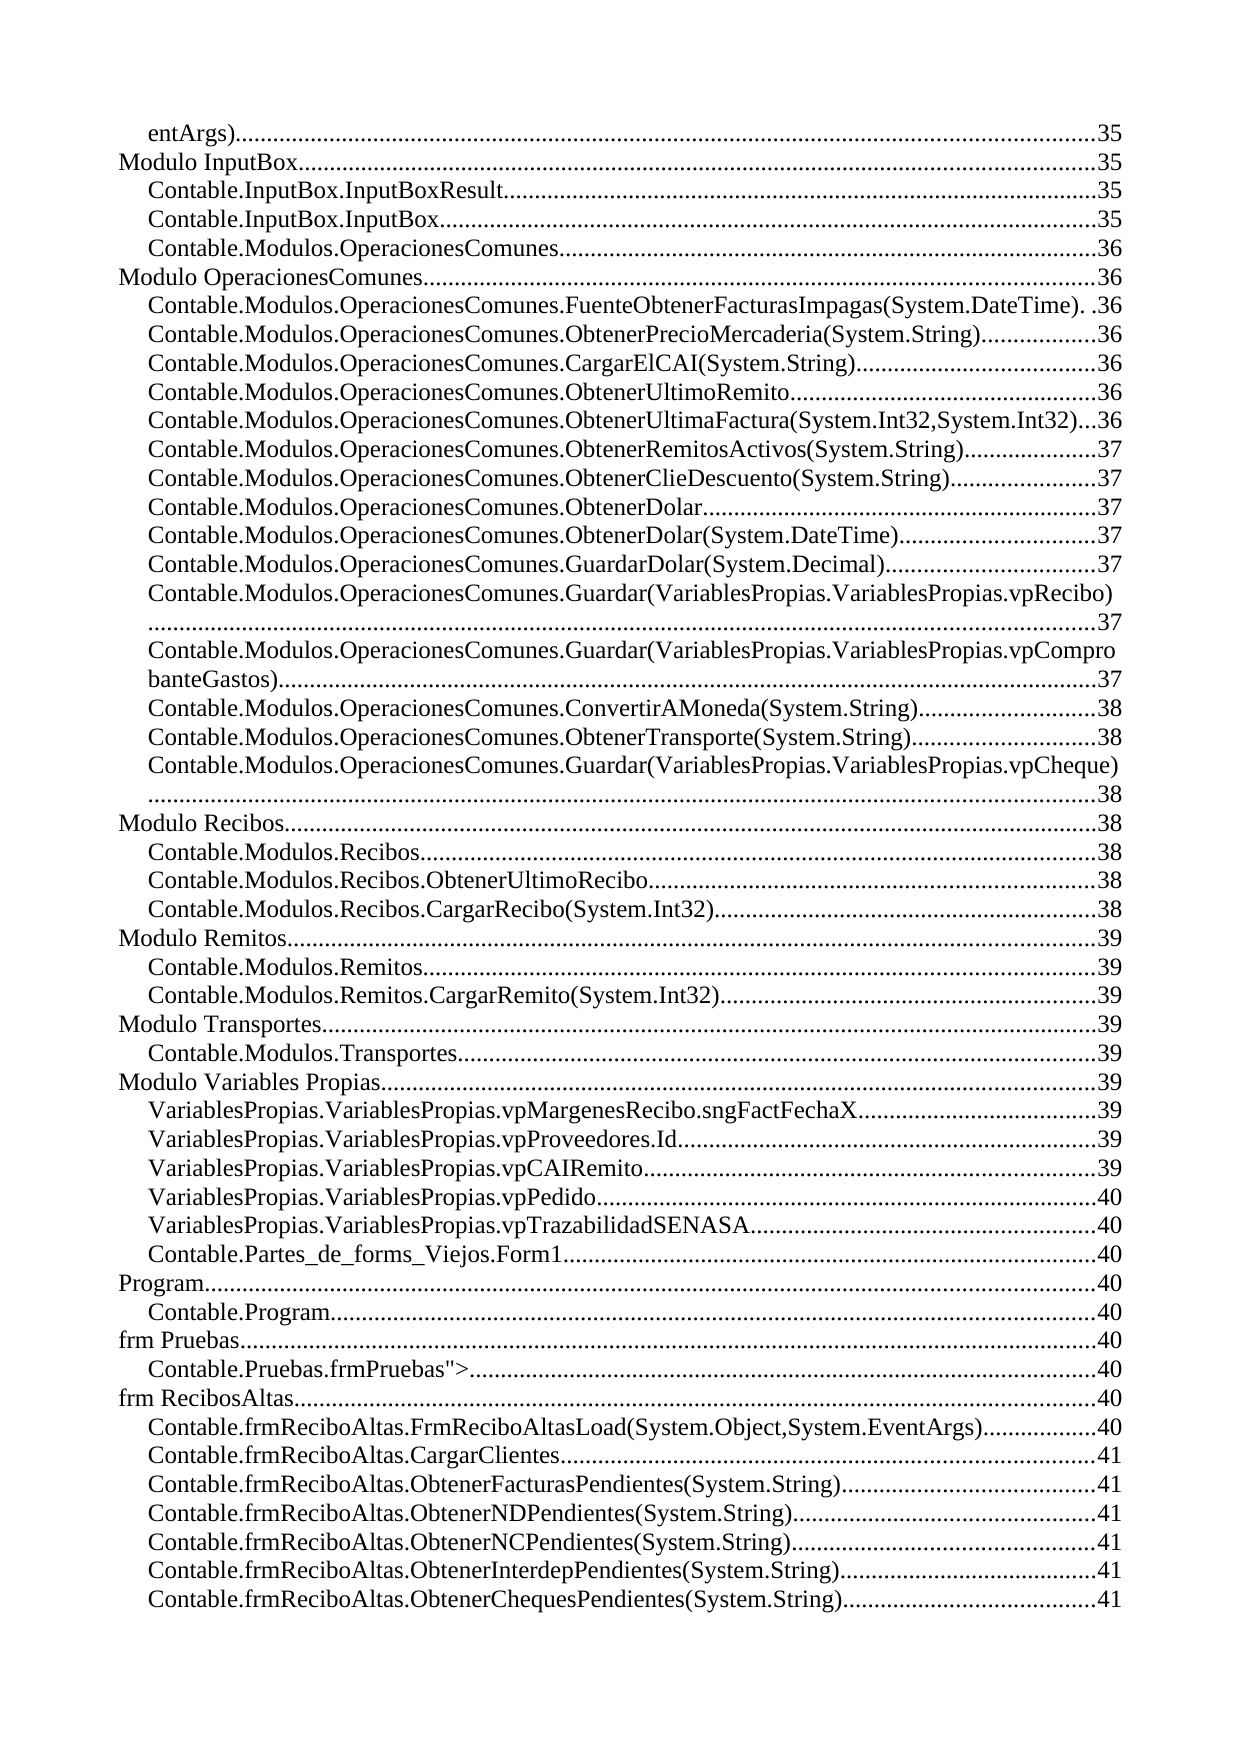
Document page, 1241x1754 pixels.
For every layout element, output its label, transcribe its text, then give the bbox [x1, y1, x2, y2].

text Contable.InputBox.InputBoxResult 35 [148, 176, 1122, 204]
text VariablesPropias.VariablesPropias.vpCAIRemito 39 [148, 1153, 1122, 1182]
text Contable.InputBox.InputBox 35 [148, 204, 1122, 233]
text Contable.frmReciboAltas.ObtenerNDPendientes(System.String) 41 [148, 1498, 1122, 1527]
text Modulo Variables Propias 39 [118, 1067, 1122, 1096]
text Contable.Modulos.OperacionesComunes.Guardar(VariablesPropias.VariablesPropias.vpComprobanteGastos) 37 [148, 636, 1122, 693]
text frm RecibosAltas 40 [118, 1383, 1122, 1412]
text Program 40 [118, 1268, 1122, 1297]
text Contable.Partes_de_forms_Viejos.Form1 40 [148, 1239, 1122, 1268]
text Modulo InputBox 35 [118, 147, 1122, 176]
text Contable.Pruebas.frmPruebas"> 40 [148, 1354, 1122, 1383]
text Contable.Modulos.OperacionesComunes.ObtenerPrecioMercaderia(System.String) 36 [148, 319, 1122, 348]
text Contable.frmReciboAltas.ObtenerFacturasPendientes(System.String) 41 [148, 1469, 1122, 1498]
text Modulo Transportes 39 [118, 1009, 1122, 1038]
text ImprimirEjemplo.Imprimir.Datos_Factura(System.Object,System.Drawing.Printing.PrintPageEventArgs) 35 [148, 118, 1122, 147]
text Contable.frmReciboAltas.ObtenerChequesPendientes(System.String) 41 [148, 1584, 1122, 1613]
text VariablesPropias.VariablesPropias.vpMargenesRecibo.sngFactFechaX 39 [148, 1096, 1122, 1124]
text Contable.Modulos.OperacionesComunes.GuardarDolar(System.Decimal) 37 [148, 549, 1122, 578]
text Contable.Modulos.OperacionesComunes.ObtenerTransporte(System.String) 38 [148, 722, 1122, 751]
text Contable.Modulos.Remitos 39 [148, 952, 1122, 981]
text Contable.Modulos.OperacionesComunes.ObtenerUltimoRemito 36 [148, 377, 1122, 406]
text Contable.Program 40 [148, 1297, 1122, 1326]
text Contable.Modulos.OperacionesComunes.ObtenerUltimaFactura(System.Int32,System.Int32) 36 [148, 406, 1122, 434]
text Contable.Modulos.OperacionesComunes.ObtenerDolar(System.DateTime) 37 [148, 521, 1122, 549]
text Contable.Modulos.OperacionesComunes 36 [148, 233, 1122, 262]
text Contable.Modulos.Recibos 38 [148, 837, 1122, 866]
text Contable.Modulos.Recibos.ObtenerUltimoRecibo 38 [148, 866, 1122, 894]
text Modulo OperacionesComunes 36 [118, 262, 1122, 291]
text Contable.Modulos.OperacionesComunes.FuenteObtenerFacturasImpagas(System.DateTime) 36 [148, 291, 1122, 319]
text Contable.Modulos.OperacionesComunes.ObtenerRemitosActivos(System.String) 37 [148, 434, 1122, 463]
text Contable.frmReciboAltas.FrmReciboAltasLoad(System.Object,System.EventArgs) 40 [148, 1412, 1122, 1441]
text Contable.frmReciboAltas.ObtenerNCPendientes(System.String) 41 [148, 1527, 1122, 1556]
text Contable.Modulos.Remitos.CargarRemito(System.Int32) 39 [148, 981, 1122, 1009]
text frm Pruebas 40 [118, 1326, 1122, 1354]
text Contable.Modulos.OperacionesComunes.Guardar(VariablesPropias.VariablesPropias.vpRecibo) 37 [148, 578, 1122, 636]
text VariablesPropias.VariablesPropias.vpProveedores.Id 39 [148, 1124, 1122, 1153]
text Contable.Modulos.OperacionesComunes.Guardar(VariablesPropias.VariablesPropias.vpCheque) 38 [148, 751, 1122, 808]
text Contable.Modulos.OperacionesComunes.CargarElCAI(System.String) 36 [148, 348, 1122, 377]
text Contable.Modulos.OperacionesComunes.ObtenerClieDescuento(System.String) 37 [148, 463, 1122, 492]
text VariablesPropias.VariablesPropias.vpTrazabilidadSENASA 40 [148, 1211, 1122, 1239]
text Contable.Modulos.OperacionesComunes.ConvertirAMoneda(System.String) 38 [148, 693, 1122, 722]
text Contable.frmReciboAltas.ObtenerInterdepPendientes(System.String) 41 [148, 1556, 1122, 1584]
text Modulo Recibos 38 [118, 808, 1122, 837]
text VariablesPropias.VariablesPropias.vpPedido 40 [148, 1182, 1122, 1211]
text Contable.frmReciboAltas.CargarClientes 41 [148, 1441, 1122, 1469]
text Contable.Modulos.Transportes 39 [148, 1038, 1122, 1067]
text Modulo Remitos 39 [118, 923, 1122, 952]
text Contable.Modulos.OperacionesComunes.ObtenerDolar 37 [148, 492, 1122, 521]
text Contable.Modulos.Recibos.CargarRecibo(System.Int32) 38 [148, 894, 1122, 923]
